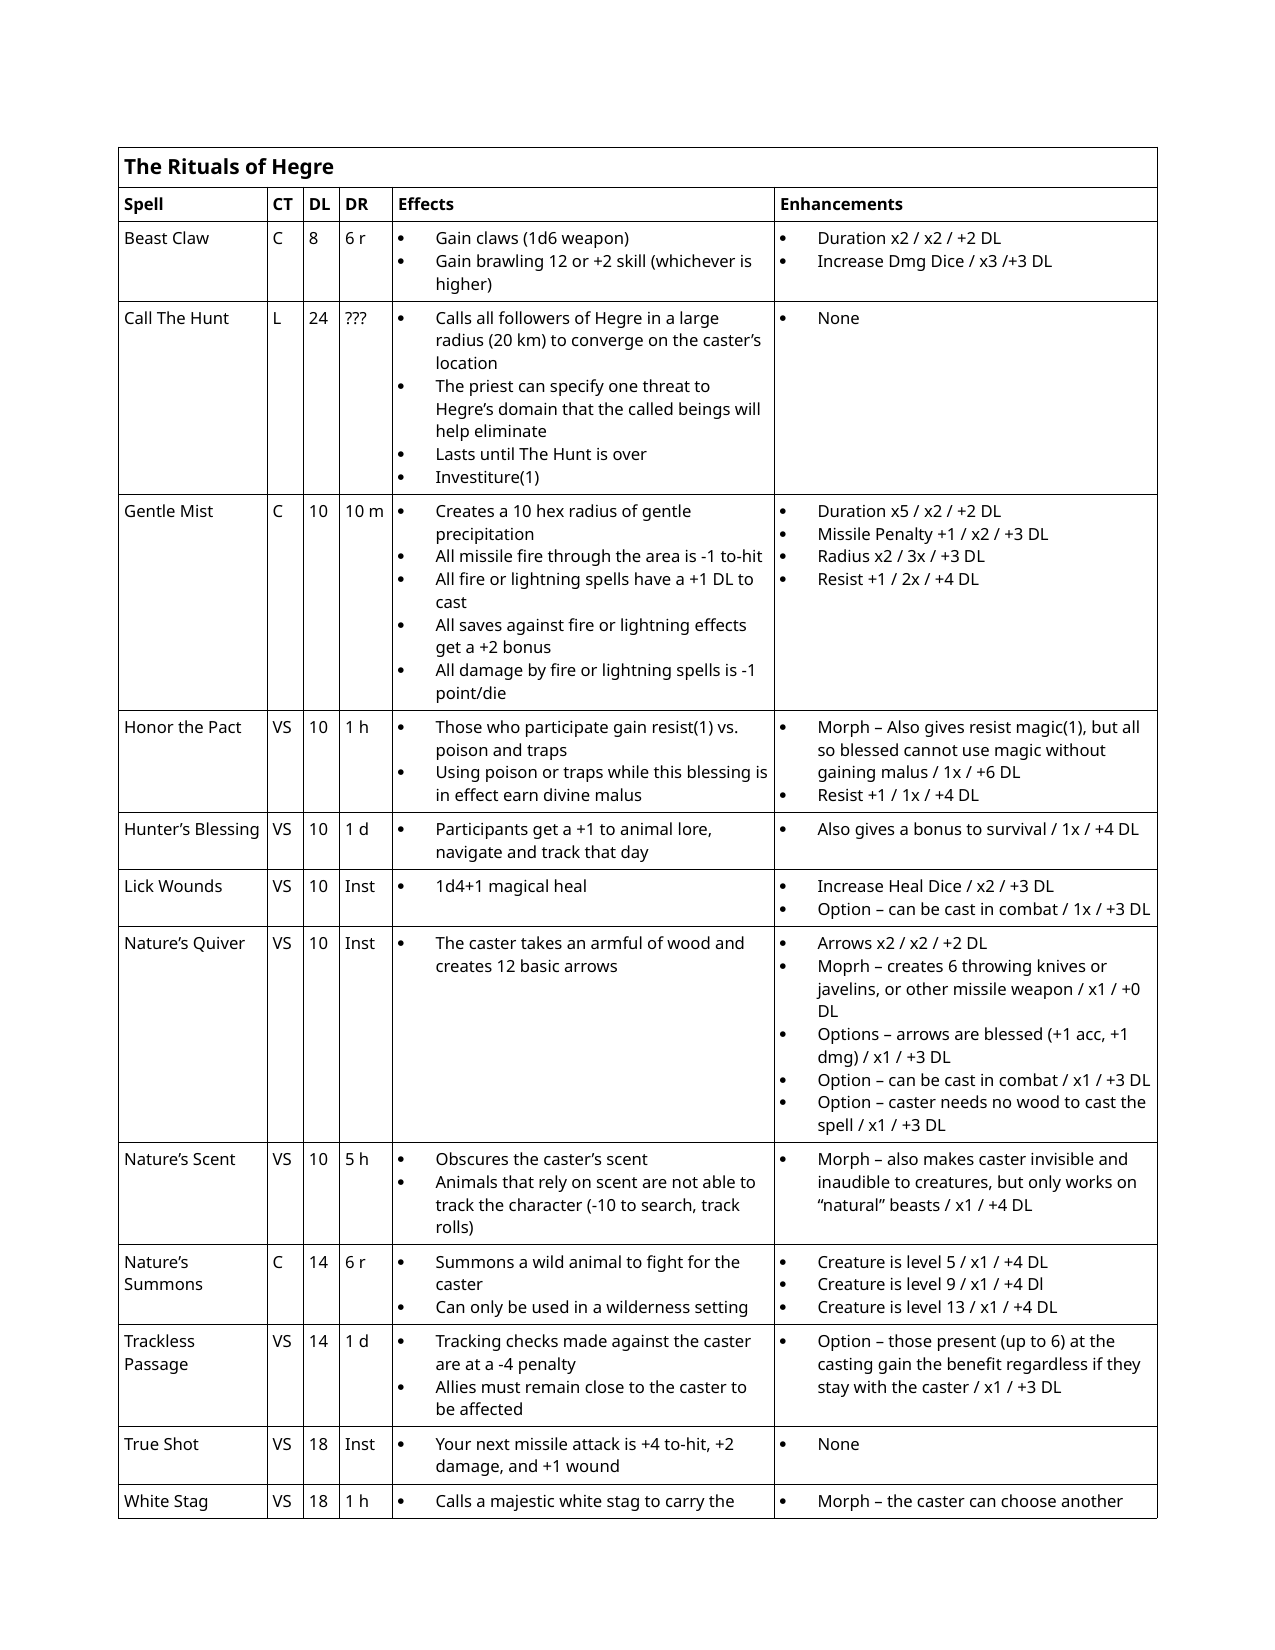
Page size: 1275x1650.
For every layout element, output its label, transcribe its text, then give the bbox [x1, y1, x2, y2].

table_cell 10 [304, 927, 339, 1142]
table_cell 6 r [340, 1245, 392, 1324]
table_cell Nature’s Scent [119, 1143, 267, 1244]
table_cell VS [268, 1325, 303, 1426]
table_cell White Stag [119, 1485, 267, 1518]
table_cell C [268, 222, 303, 301]
table_cell 1 h [340, 711, 392, 812]
table_cell Effects [393, 188, 774, 221]
table_cell 10 [304, 495, 339, 710]
table_cell Gain claws (1d6 weapon) Gain brawling 12 or +2 skill (whichever is higher) [393, 222, 774, 301]
table_cell Call The Hunt [119, 302, 267, 494]
table_cell Also gives a bonus to survival / 1x / +4 DL [775, 813, 1157, 869]
table_cell DL [304, 188, 339, 221]
table_cell Duration x5 / x2 / +2 DL Missile Penalty +1 / x2 / +3 DL Radius x2 / 3x / +3 DL Resist +1 / 2x / +4 DL [775, 495, 1157, 710]
table_cell 1 d [340, 813, 392, 869]
table_cell Inst [340, 870, 392, 926]
table_header The Rituals of Hegre [119, 148, 1157, 187]
table_cell Enhancements [775, 188, 1157, 221]
table_cell Lick Wounds [119, 870, 267, 926]
table_cell Beast Claw [119, 222, 267, 301]
table_cell Morph – the caster can choose another [775, 1485, 1157, 1518]
table_cell 10 [304, 813, 339, 869]
table_cell 14 [304, 1325, 339, 1426]
table_cell L [268, 302, 303, 494]
table_cell VS [268, 1485, 303, 1518]
table_cell VS [268, 927, 303, 1142]
table_cell 18 [304, 1485, 339, 1518]
table_cell Calls all followers of Hegre in a large radius (20 km) to converge on the caster’s location The priest can specify one threat to Hegre’s domain that the called beings will help eliminate Lasts until The Hunt is over Investiture(1) [393, 302, 774, 494]
table_cell True Shot [119, 1427, 267, 1483]
table_cell Creates a 10 hex radius of gentle precipitation All missile fire through the area is -1 to-hit All fire or lightning spells have a +1 DL to cast All saves against fire or lightning effects get a +2 bonus All damage by fire or lightning spells is -1 point/die [393, 495, 774, 710]
table_cell None [775, 302, 1157, 494]
table_cell C [268, 1245, 303, 1324]
table_cell VS [268, 813, 303, 869]
table_cell Participants get a +1 to animal lore, navigate and track that day [393, 813, 774, 869]
table_cell 10 [304, 711, 339, 812]
table_cell 1d4+1 magical heal [393, 870, 774, 926]
table_cell Increase Heal Dice / x2 / +3 DL Option – can be cast in combat / 1x / +3 DL [775, 870, 1157, 926]
table_cell Inst [340, 1427, 392, 1483]
table_cell 10 [304, 1143, 339, 1244]
table_cell C [268, 495, 303, 710]
table_cell 5 h [340, 1143, 392, 1244]
table_cell 8 [304, 222, 339, 301]
table_cell VS [268, 1143, 303, 1244]
table_cell Inst [340, 927, 392, 1142]
table_cell 24 [304, 302, 339, 494]
table_cell Summons a wild animal to fight for the caster Can only be used in a wilderness setting [393, 1245, 774, 1324]
table_cell 1 d [340, 1325, 392, 1426]
table_cell Gentle Mist [119, 495, 267, 710]
table_cell Morph – Also gives resist magic(1), but all so blessed cannot use magic without gaining malus / 1x / +6 DL Resist +1 / 1x / +4 DL [775, 711, 1157, 812]
table_cell Honor the Pact [119, 711, 267, 812]
table_cell 10 m [340, 495, 392, 710]
table_cell Creature is level 5 / x1 / +4 DL Creature is level 9 / x1 / +4 Dl Creature is level 13 / x1 / +4 DL [775, 1245, 1157, 1324]
table_cell Your next missile attack is +4 to-hit, +2 damage, and +1 wound [393, 1427, 774, 1483]
table_cell Nature’s Quiver [119, 927, 267, 1142]
table_cell ??? [340, 302, 392, 494]
table_cell VS [268, 1427, 303, 1483]
table_cell Hunter’s Blessing [119, 813, 267, 869]
table_cell Those who participate gain resist(1) vs. poison and traps Using poison or traps while this blessing is in effect earn divine malus [393, 711, 774, 812]
table_cell 14 [304, 1245, 339, 1324]
table_cell VS [268, 870, 303, 926]
table_cell DR [340, 188, 392, 221]
table_cell Obscures the caster’s scent Animals that rely on scent are not able to track the character (-10 to search, track rolls) [393, 1143, 774, 1244]
table_cell Spell [119, 188, 267, 221]
table_cell 1 h [340, 1485, 392, 1518]
table_cell Tracking checks made against the caster are at a -4 penalty Allies must remain close to the caster to be affected [393, 1325, 774, 1426]
table_cell Option – those present (up to 6) at the casting gain the benefit regardless if they stay with the caster / x1 / +3 DL [775, 1325, 1157, 1426]
table_cell Arrows x2 / x2 / +2 DL Moprh – creates 6 throwing knives or javelins, or other missile weapon / x1 / +0 DL Options – arrows are blessed (+1 acc, +1 dmg) / x1 / +3 DL Option – can be cast in combat / x1 / +3 DL Option – caster needs no wood to cast the spell / x1 / +3 DL [775, 927, 1157, 1142]
table_cell 18 [304, 1427, 339, 1483]
table_cell 6 r [340, 222, 392, 301]
table_cell Duration x2 / x2 / +2 DL Increase Dmg Dice / x3 /+3 DL [775, 222, 1157, 301]
table_cell VS [268, 711, 303, 812]
table_cell 10 [304, 870, 339, 926]
table_cell Calls a majestic white stag to carry the caster through the wilderness Caster can ride the stag as a mount, using his riding skill (or 12, whichever is higher) In combat, the stag will battle with the caster [393, 1485, 774, 1518]
table_cell Morph – also makes caster invisible and inaudible to creatures, but only works on “natural” beasts / x1 / +4 DL [775, 1143, 1157, 1244]
table_cell CT [268, 188, 303, 221]
table_cell The caster takes an armful of wood and creates 12 basic arrows [393, 927, 774, 1142]
table_cell Trackless Passage [119, 1325, 267, 1426]
table_cell Nature’s Summons [119, 1245, 267, 1324]
table_cell None [775, 1427, 1157, 1483]
